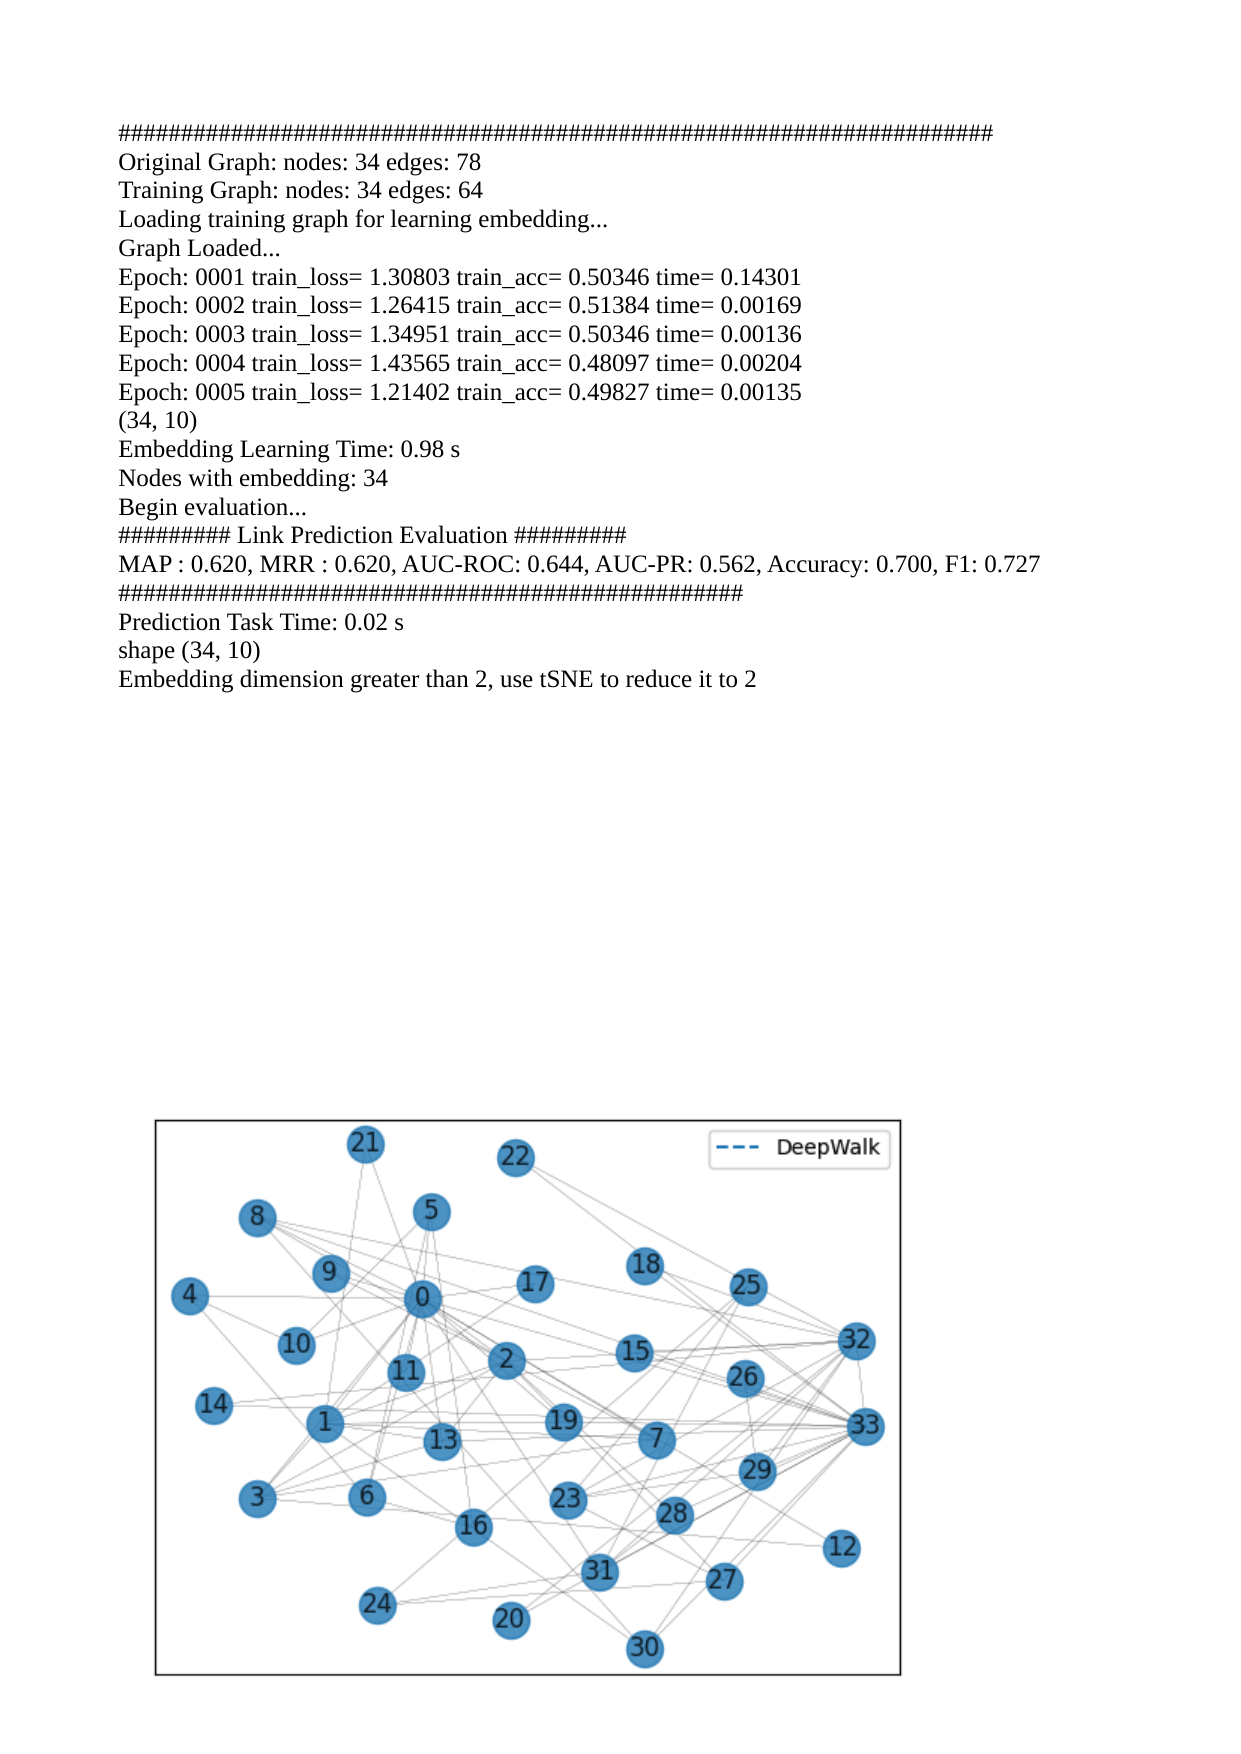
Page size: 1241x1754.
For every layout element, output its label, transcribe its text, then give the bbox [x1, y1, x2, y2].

text Epoch: 0005 train_loss= 1.21402 train_acc= 0.49827 time= 0.00135 [118, 377, 1122, 406]
text Epoch: 0004 train_loss= 1.43565 train_acc= 0.48097 time= 0.00204 [118, 348, 1122, 377]
text Nodes with embedding: 34 [118, 463, 1122, 492]
text Embedding dimension greater than 2, use tSNE to reduce it to 2 [118, 664, 1122, 693]
text Prediction Task Time: 0.02 s [118, 607, 1122, 636]
text Graph Loaded... [118, 233, 1122, 262]
text shape (34, 10) [118, 636, 1122, 664]
text Original Graph: nodes: 34 edges: 78 [118, 147, 1122, 176]
text Epoch: 0003 train_loss= 1.34951 train_acc= 0.50346 time= 0.00136 [118, 319, 1122, 348]
text ###################################################################### [118, 118, 1122, 147]
text Embedding Learning Time: 0.98 s [118, 434, 1122, 463]
text ######### Link Prediction Evaluation ######### [118, 521, 1122, 549]
text Loading training graph for learning embedding... [118, 204, 1122, 233]
picture [35, 1033, 996, 1754]
text (34, 10) [118, 406, 1122, 434]
text MAP : 0.620, MRR : 0.620, AUC-ROC: 0.644, AUC-PR: 0.562, Accuracy: 0.700, F1: 0.727 [118, 549, 1122, 578]
text Epoch: 0001 train_loss= 1.30803 train_acc= 0.50346 time= 0.14301 [118, 262, 1122, 291]
text Training Graph: nodes: 34 edges: 64 [118, 176, 1122, 204]
text ################################################## [118, 578, 1122, 607]
text Epoch: 0002 train_loss= 1.26415 train_acc= 0.51384 time= 0.00169 [118, 291, 1122, 319]
text Begin evaluation... [118, 492, 1122, 521]
